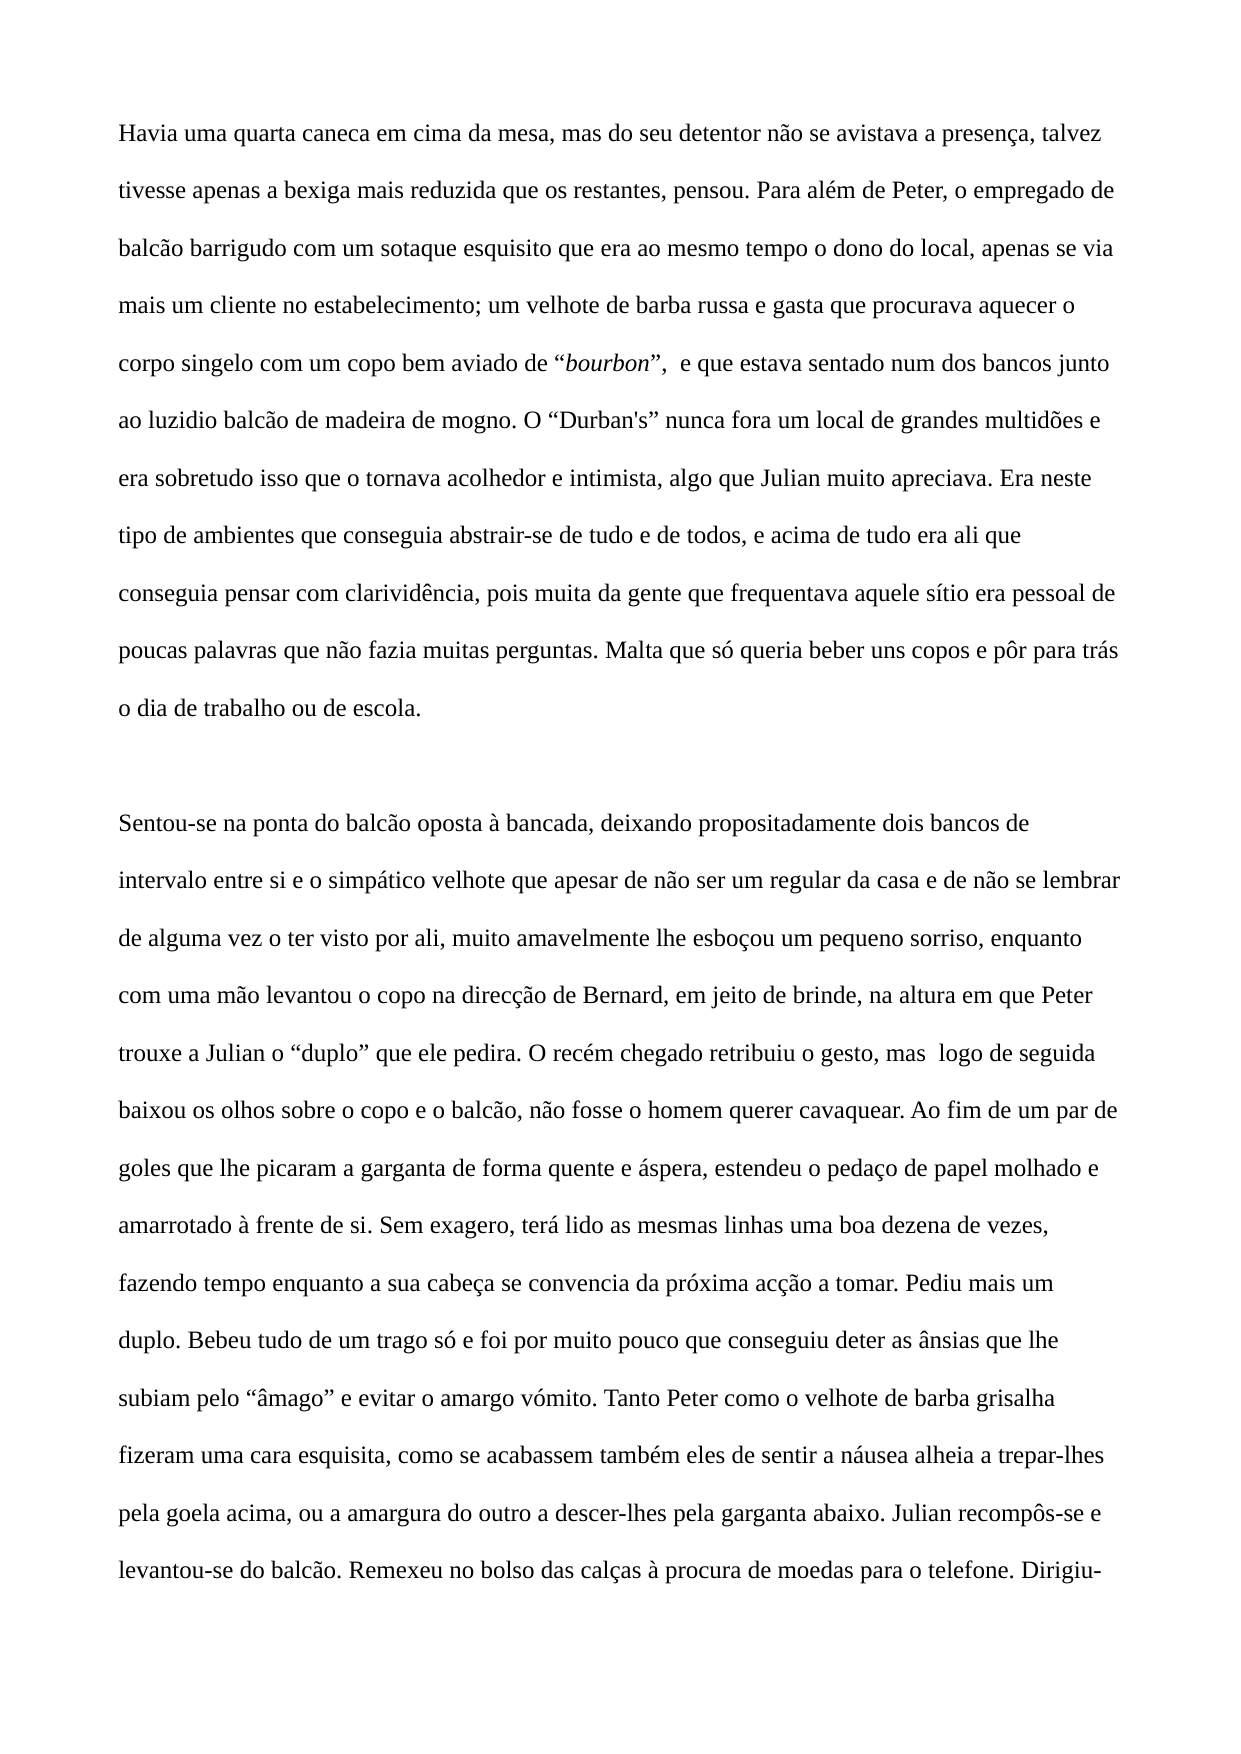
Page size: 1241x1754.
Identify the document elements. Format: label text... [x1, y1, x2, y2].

text Sentou-se na ponta do balcão oposta à bancada, deixando propositadamente dois bancos de intervalo entre si e o simpático velhote que apesar de não ser um regular da casa e de não se lembrar de alguma vez o ter visto por ali, muito amavelmente lhe esboçou um pequeno sorriso, enquanto com uma mão levantou o copo na direcção de Bernard, em jeito de brinde, na altura em que Peter trouxe a Julian o “duplo” que ele pedira. O recém chegado retribuiu o gesto, mas logo de seguida baixou os olhos sobre o copo e o balcão, não fosse o homem querer cavaquear. Ao fim de um par de goles que lhe picaram a garganta de forma quente e áspera, estendeu o pedaço de papel molhado e amarrotado à frente de si. Sem exagero, terá lido as mesmas linhas uma boa dezena de vezes, fazendo tempo enquanto a sua cabeça se convencia da próxima acção a tomar. Pediu mais um duplo. Bebeu tudo de um trago só e foi por muito pouco que conseguiu deter as ânsias que lhe subiam pelo “âmago” e evitar o amargo vómito. Tanto Peter como o velhote de barba grisalha fizeram uma cara esquisita, como se acabassem também eles de sentir a náusea alheia a trepar-lhes pela goela acima, ou a amargura do outro a descer-lhes pela garganta abaixo. Julian recompôs-se e levantou-se do balcão. Remexeu no bolso das calças à procura de moedas para o telefone. Dirigiu- [118, 808, 1122, 1584]
text Havia uma quarta caneca em cima da mesa, mas do seu detentor não se avistava a presença, talvez tivesse apenas a bexiga mais reduzida que os restantes, pensou. Para além de Peter, o empregado de balcão barrigudo com um sotaque esquisito que era ao mesmo tempo o dono do local, apenas se via mais um cliente no estabelecimento; um velhote de barba russa e gasta que procurava aquecer o corpo singelo com um copo bem aviado de “bourbon”, e que estava sentado num dos bancos junto ao luzidio balcão de madeira de mogno. O “Durban's” nunca fora um local de grandes multidões e era sobretudo isso que o tornava acolhedor e intimista, algo que Julian muito apreciava. Era neste tipo de ambientes que conseguia abstrair-se de tudo e de todos, e acima de tudo era ali que conseguia pensar com clarividência, pois muita da gente que frequentava aquele sítio era pessoal de poucas palavras que não fazia muitas perguntas. Malta que só queria beber uns copos e pôr para trás o dia de trabalho ou de escola. [118, 118, 1122, 722]
